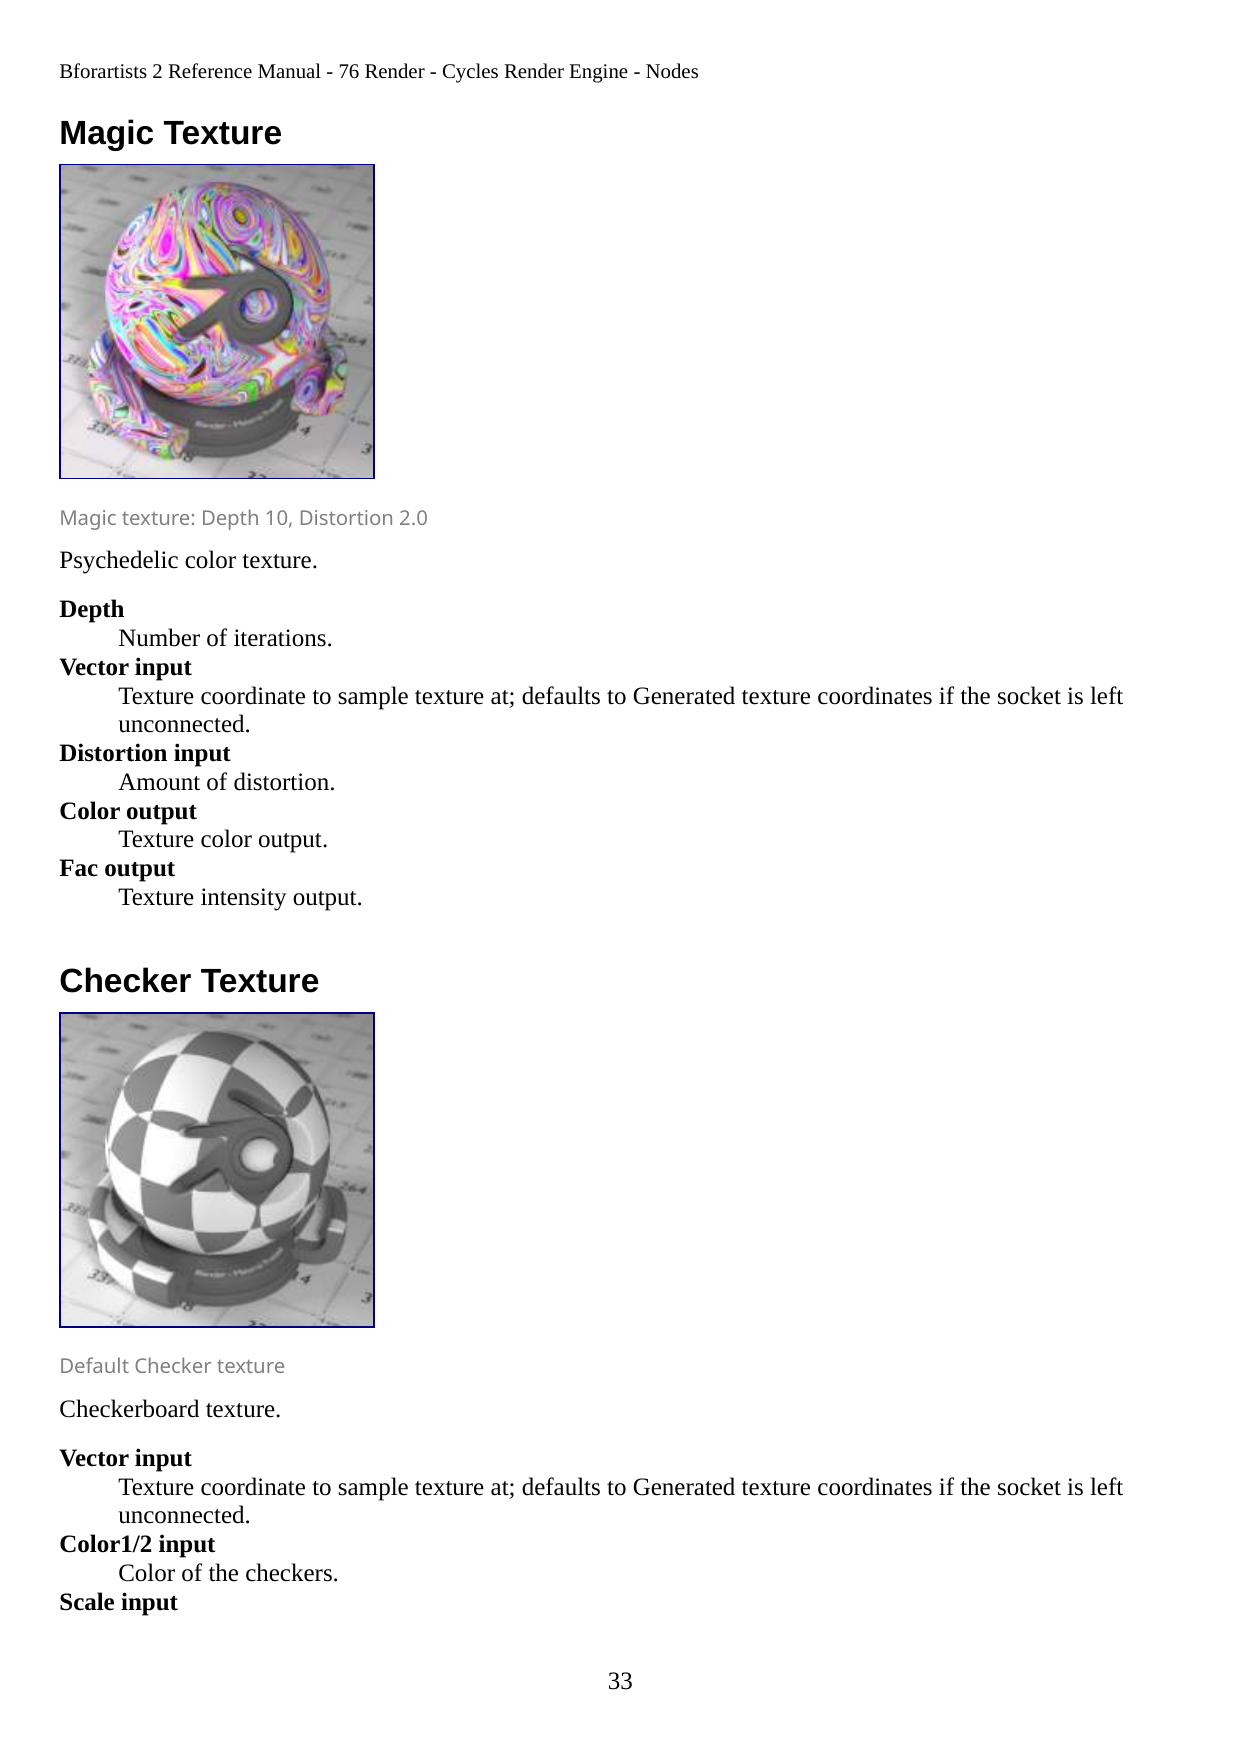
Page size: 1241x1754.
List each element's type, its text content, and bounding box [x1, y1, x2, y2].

text Default Checker texture [59, 1348, 1181, 1379]
subtitle Color1/2 input [59, 1529, 1181, 1558]
text Magic texture: Depth 10, Distortion 2.0 [59, 500, 1181, 531]
subtitle Magic Texture [59, 113, 1181, 151]
list Texture coordinate to sample texture at; defaults to Generated texture coordinates if the socket is left unconnected. [118, 1472, 1181, 1529]
subtitle Vector input [59, 652, 1181, 681]
text Checkerboard texture. [59, 1394, 1181, 1423]
text Psychedelic color texture. [59, 546, 1181, 574]
subtitle Fac output [59, 853, 1181, 882]
list Color of the checkers. [118, 1558, 1181, 1587]
subtitle Color output [59, 796, 1181, 824]
list Amount of distortion. [118, 767, 1181, 796]
subtitle Depth [59, 594, 1181, 623]
list Texture color output. [118, 824, 1181, 853]
subtitle Checker Texture [59, 961, 1181, 1000]
picture [61, 165, 373, 478]
subtitle Vector input [59, 1443, 1181, 1472]
list Texture coordinate to sample texture at; defaults to Generated texture coordinates if the socket is left unconnected. [118, 681, 1181, 738]
list Number of iterations. [118, 623, 1181, 652]
subtitle Distortion input [59, 738, 1181, 767]
subtitle Scale input [59, 1587, 1181, 1616]
picture [61, 1014, 373, 1326]
list Texture intensity output. [118, 882, 1181, 911]
